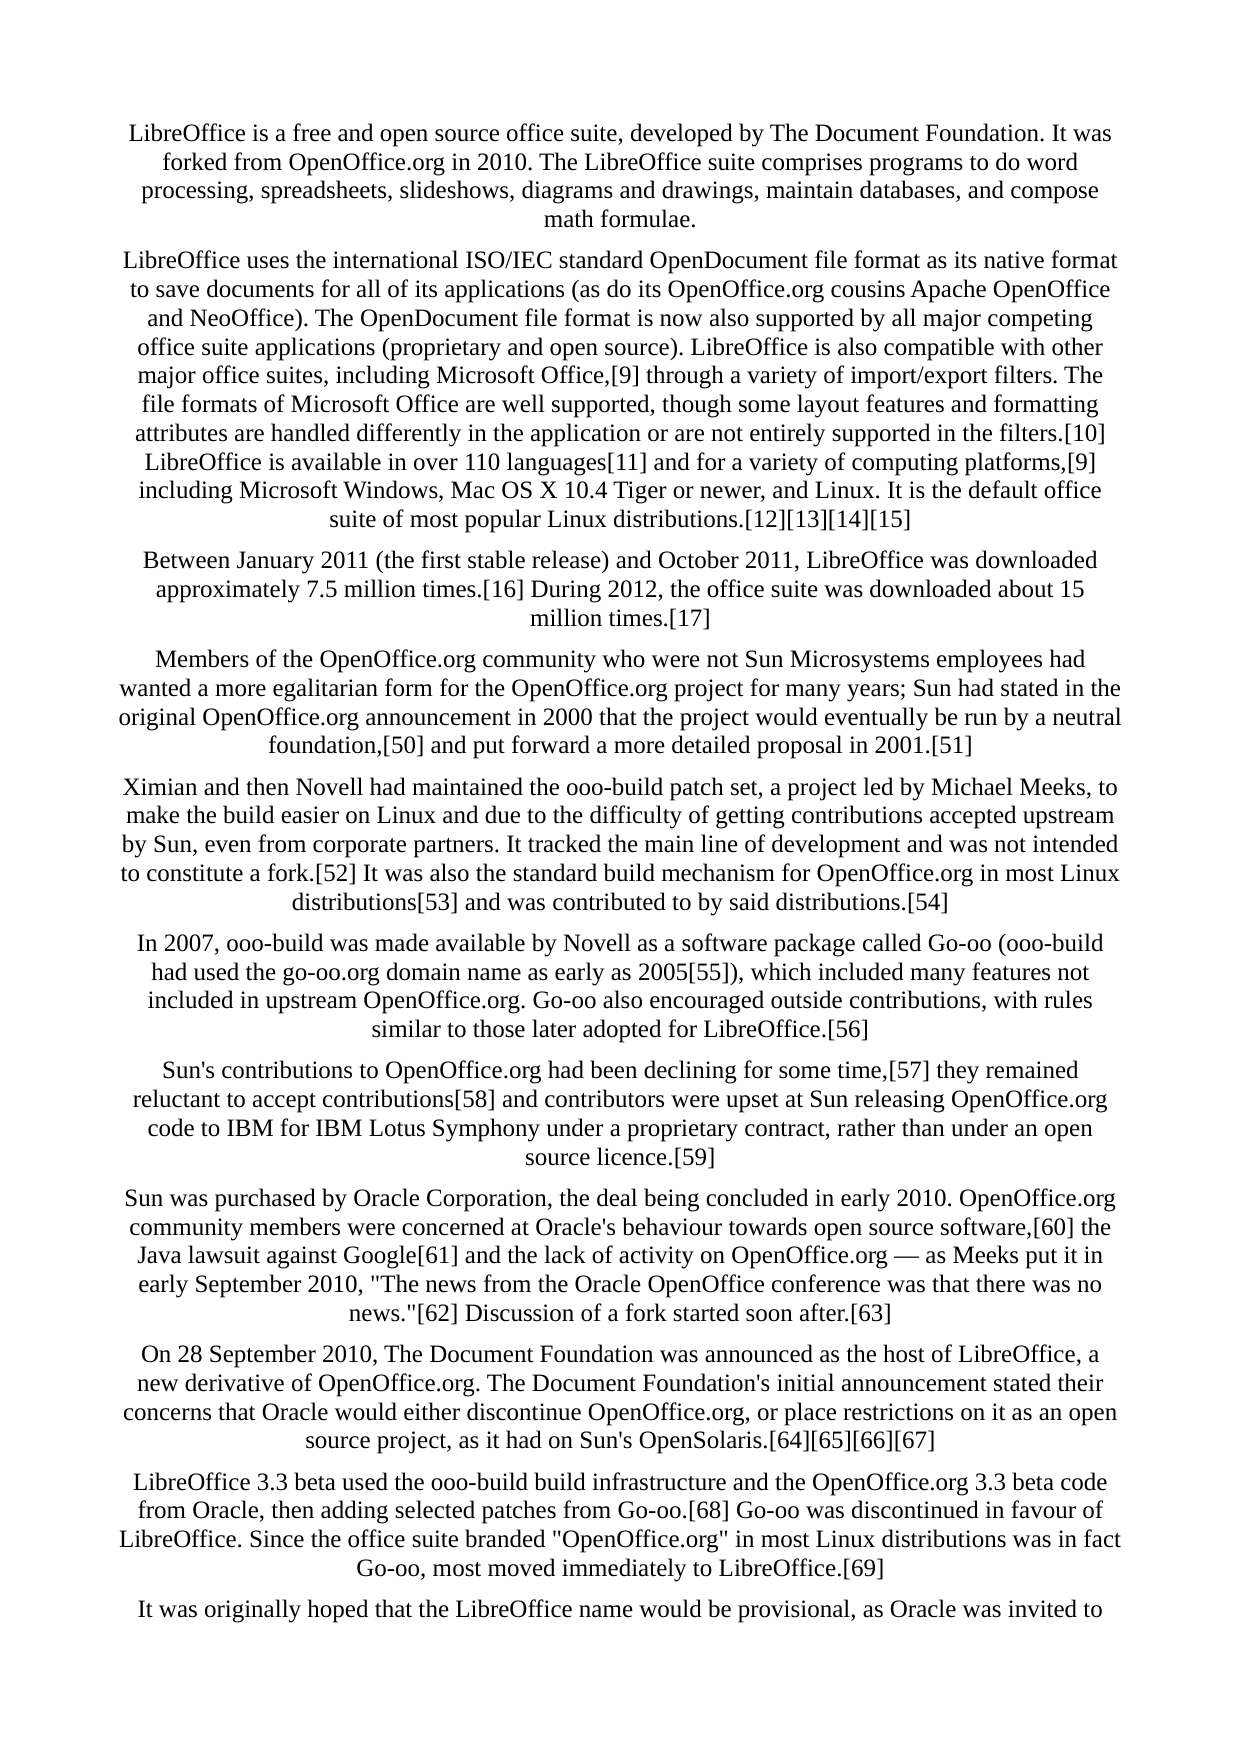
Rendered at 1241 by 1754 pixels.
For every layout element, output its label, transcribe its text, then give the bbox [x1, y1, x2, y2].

text On 28 September 2010, The Document Foundation was announced as the host of LibreOffice, a new derivative of OpenOffice.org. The Document Foundation's initial announcement stated their concerns that Oracle would either discontinue OpenOffice.org, or place restrictions on it as an open source project, as it had on Sun's OpenSolaris.[64][65][66][67] [118, 1339, 1122, 1454]
text Sun was purchased by Oracle Corporation, the deal being concluded in early 2010. OpenOffice.org community members were concerned at Oracle's behaviour towards open source software,[60] the Java lawsuit against Google[61] and the lack of activity on OpenOffice.org — as Meeks put it in early September 2010, "The news from the Oracle OpenOffice conference was that there was no news."[62] Discussion of a fork started soon after.[63] [118, 1183, 1122, 1327]
text LibreOffice 3.3 beta used the ooo-build build infrastructure and the OpenOffice.org 3.3 beta code from Oracle, then adding selected patches from Go-oo.[68] Go-oo was discontinued in favour of LibreOffice. Since the office suite branded "OpenOffice.org" in most Linux distributions was in fact Go-oo, most moved immediately to LibreOffice.[69] [118, 1467, 1122, 1582]
text Between January 2011 (the first stable release) and October 2011, LibreOffice was downloaded approximately 7.5 million times.[16] During 2012, the office suite was downloaded about 15 million times.[17] [118, 546, 1122, 632]
text It was originally hoped that the LibreOffice name would be provisional, as Oracle was invited to [118, 1594, 1122, 1623]
text LibreOffice is a free and open source office suite, developed by The Document Foundation. It was forked from OpenOffice.org in 2010. The LibreOffice suite comprises programs to do word processing, spreadsheets, slideshows, diagrams and drawings, maintain databases, and compose math formulae. [118, 118, 1122, 233]
text LibreOffice uses the international ISO/IEC standard OpenDocument file format as its native format to save documents for all of its applications (as do its OpenOffice.org cousins Apache OpenOffice and NeoOffice). The OpenDocument file format is now also supported by all major competing office suite applications (proprietary and open source). LibreOffice is also compatible with other major office suites, including Microsoft Office,[9] through a variety of import/export filters. The file formats of Microsoft Office are well supported, though some layout features and formatting attributes are handled differently in the application or are not entirely supported in the filters.[10] LibreOffice is available in over 110 languages[11] and for a variety of computing platforms,[9] including Microsoft Windows, Mac OS X 10.4 Tiger or newer, and Linux. It is the default office suite of most popular Linux distributions.[12][13][14][15] [118, 246, 1122, 533]
text In 2007, ooo-build was made available by Novell as a software package called Go-oo (ooo-build had used the go-oo.org domain name as early as 2005[55]), which included many features not included in upstream OpenOffice.org. Go-oo also encouraged outside contributions, with rules similar to those later adopted for LibreOffice.[56] [118, 928, 1122, 1043]
text Sun's contributions to OpenOffice.org had been declining for some time,[57] they remained reluctant to accept contributions[58] and contributors were upset at Sun releasing OpenOffice.org code to IBM for IBM Lotus Symphony under a proprietary contract, rather than under an open source licence.[59] [118, 1056, 1122, 1171]
text Members of the OpenOffice.org community who were not Sun Microsystems employees had wanted a more egalitarian form for the OpenOffice.org project for many years; Sun had stated in the original OpenOffice.org announcement in 2000 that the project would eventually be run by a neutral foundation,[50] and put forward a more detailed proposal in 2001.[51] [118, 644, 1122, 759]
text Ximian and then Novell had maintained the ooo-build patch set, a project led by Michael Meeks, to make the build easier on Linux and due to the difficulty of getting contributions accepted upstream by Sun, even from corporate partners. It tracked the main line of development and was not intended to constitute a fork.[52] It was also the standard build mechanism for OpenOffice.org in most Linux distributions[53] and was contributed to by said distributions.[54] [118, 772, 1122, 916]
